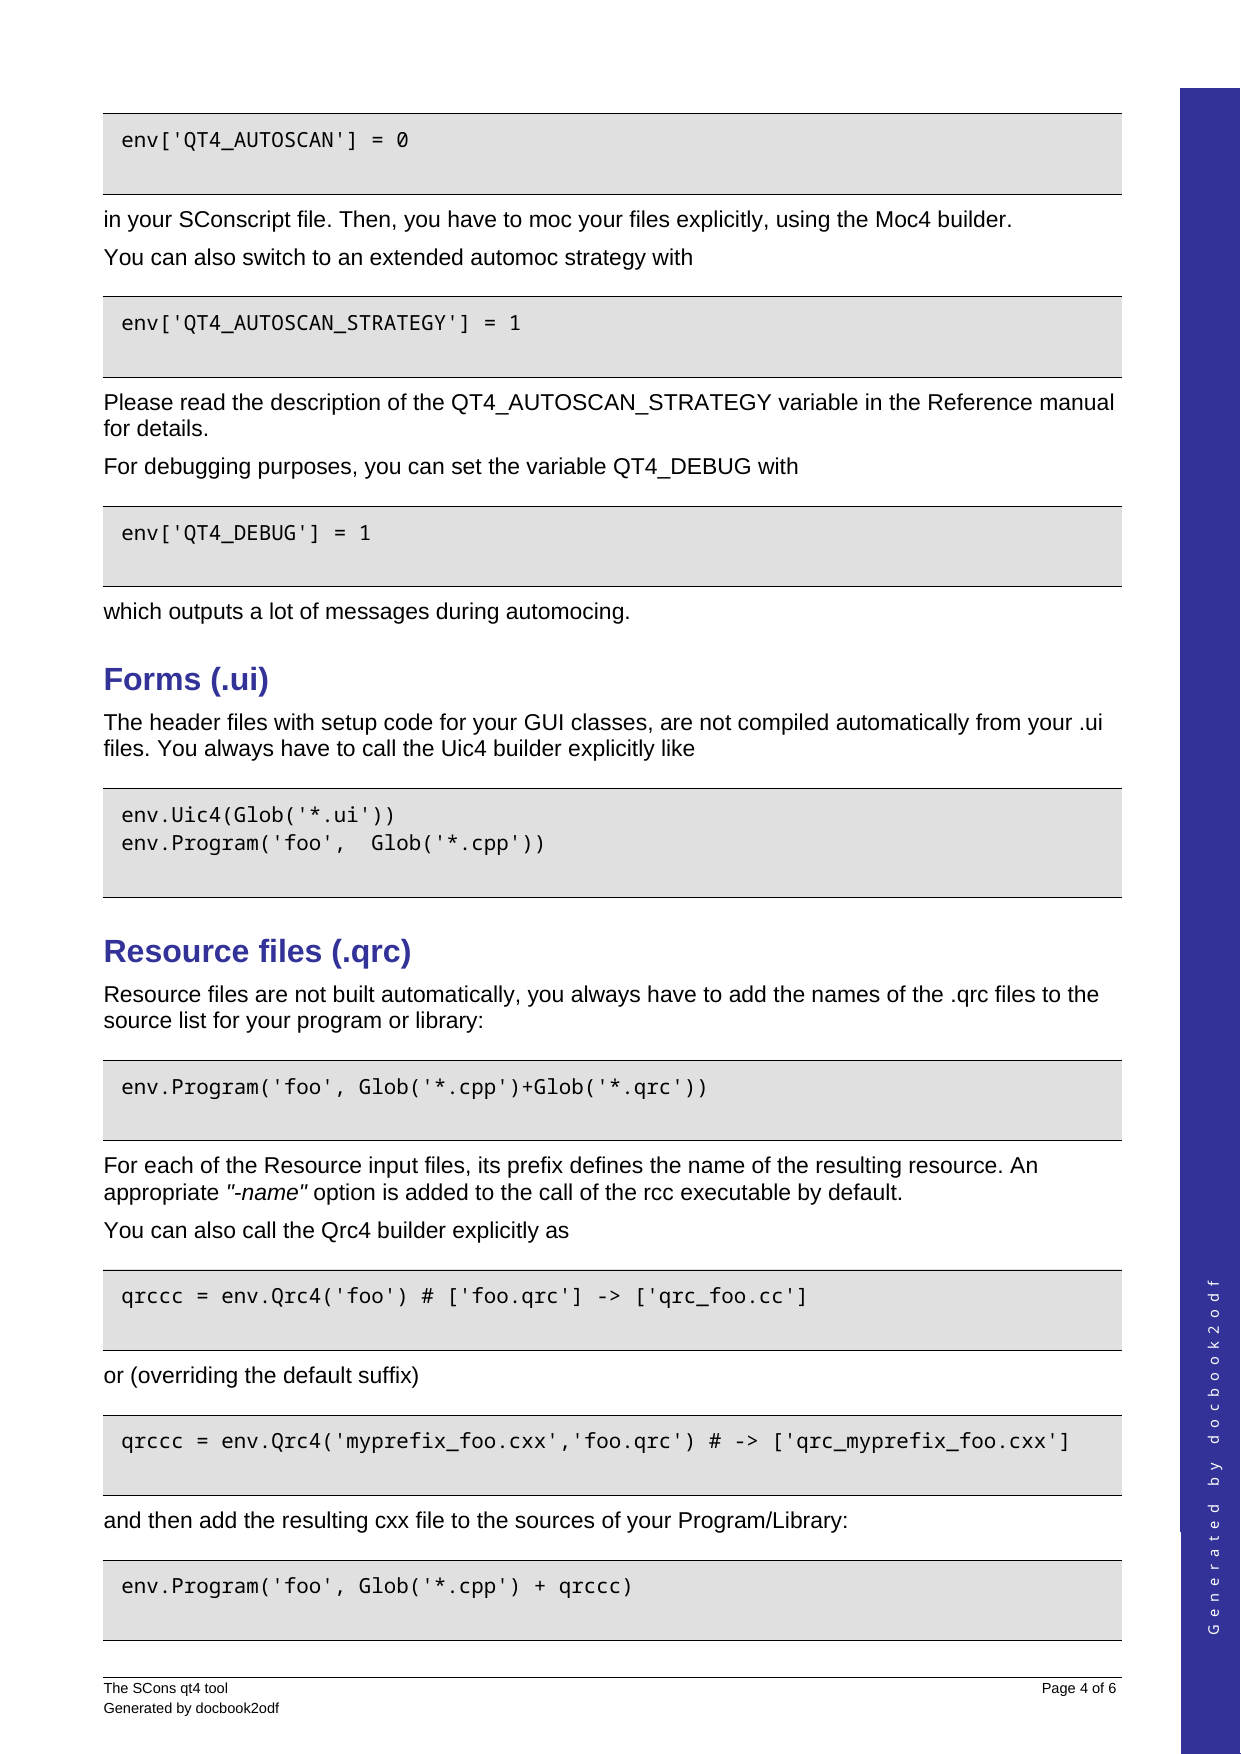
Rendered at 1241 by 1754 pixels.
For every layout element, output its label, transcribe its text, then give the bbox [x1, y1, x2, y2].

text You can also switch to an extended automoc strategy with [103, 244, 1122, 270]
text env.Uic4(Glob('*.ui')) [103, 789, 1122, 828]
text You can also call the Qrc4 builder explicitly as [103, 1217, 1122, 1243]
text in your SConscript file. Then, you have to moc your files explicitly, using the Moc4 builder. [103, 206, 1122, 232]
text For each of the Resource input files, its prefix defines the name of the resulting resource. An appropriate "-name" option is added to the call of the rcc executable by default. [103, 1152, 1122, 1205]
text qrccc = env.Qrc4('myprefix_foo.cxx','foo.qrc') # -> ['qrc_myprefix_foo.cxx'] [103, 1416, 1122, 1443]
text env['QT4_DEBUG'] = 1 [103, 507, 1122, 534]
text or (overriding the default suffix) [103, 1362, 1122, 1388]
text and then add the resulting cxx file to the sources of your Program/Library: [103, 1507, 1122, 1533]
text The header files with setup code for your GUI classes, are not compiled automatically from your .ui files. You always have to call the Uic4 builder explicitly like [103, 709, 1122, 761]
text env.Program('foo', Glob('*.cpp')) [103, 828, 1122, 845]
text Resource files are not built automatically, you always have to add the names of the .qrc files to the source list for your program or library: [103, 981, 1122, 1034]
text Please read the description of the QT4_AUTOSCAN_STRATEGY variable in the Reference manual for details. [103, 389, 1122, 441]
text which outputs a lot of messages during automocing. [103, 598, 1122, 625]
subtitle Forms (.ui) [103, 660, 1122, 697]
text env['QT4_AUTOSCAN'] = 0 [103, 114, 1122, 142]
text env.Program('foo', Glob('*.cpp')+Glob('*.qrc')) [103, 1061, 1122, 1088]
text qrccc = env.Qrc4('foo') # ['foo.qrc'] -> ['qrc_foo.cc'] [103, 1271, 1122, 1298]
text For debugging purposes, you can set the variable QT4_DEBUG with [103, 453, 1122, 479]
subtitle Resource files (.qrc) [103, 932, 1122, 969]
text env['QT4_AUTOSCAN_STRATEGY'] = 1 [103, 297, 1122, 325]
text env.Program('foo', Glob('*.cpp') + qrccc) [103, 1561, 1122, 1588]
